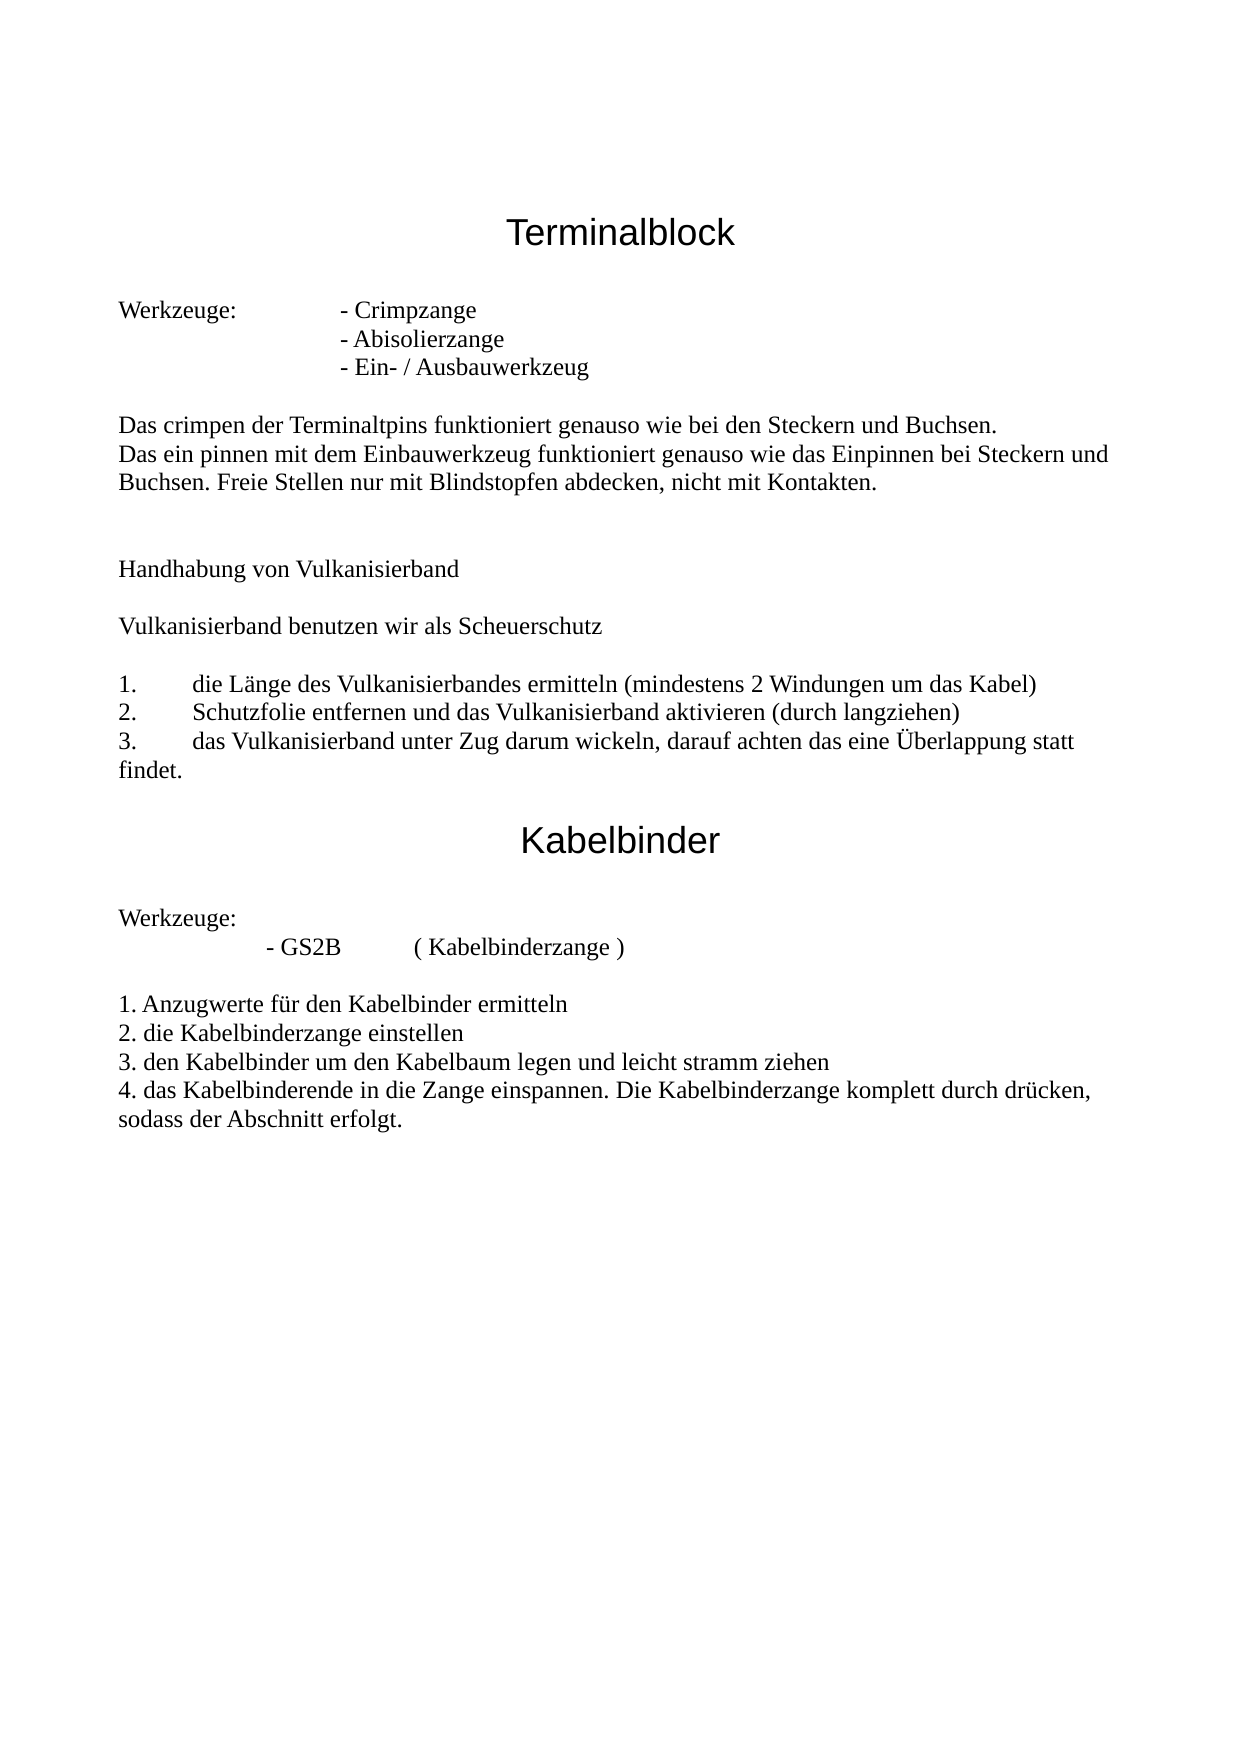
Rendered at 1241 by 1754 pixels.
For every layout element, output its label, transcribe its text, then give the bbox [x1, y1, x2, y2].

text Werkzeuge: [118, 903, 1122, 932]
subtitle Kabelbinder [118, 819, 1122, 862]
text 3. den Kabelbinder um den Kabelbaum legen und leicht stramm ziehen [118, 1047, 1122, 1076]
text 4. das Kabelbinderende in die Zange einspannen. Die Kabelbinderzange komplett durch drücken, [118, 1076, 1122, 1104]
text Werkzeuge: - Crimpzange [118, 295, 1122, 324]
text 3. das Vulkanisierband unter Zug darum wickeln, darauf achten das eine Überlappung statt findet. [118, 726, 1122, 784]
text sodass der Abschnitt erfolgt. [118, 1104, 1122, 1133]
text Vulkanisierband benutzen wir als Scheuerschutz [118, 611, 1122, 640]
text Das crimpen der Terminaltpins funktioniert genauso wie bei den Steckern und Buchsen. [118, 410, 1122, 439]
text 2. die Kabelbinderzange einstellen [118, 1018, 1122, 1047]
text 2. Schutzfolie entfernen und das Vulkanisierband aktivieren (durch langziehen) [118, 697, 1122, 726]
text 1. die Länge des Vulkanisierbandes ermitteln (mindestens 2 Windungen um das Kabel) [118, 669, 1122, 697]
text 1. Anzugwerte für den Kabelbinder ermitteln [118, 989, 1122, 1018]
text - Ein- / Ausbauwerkzeug [118, 352, 1122, 381]
subtitle Terminalblock [118, 211, 1122, 254]
text - GS2B ( Kabelbinderzange ) [118, 932, 1122, 961]
text Handhabung von Vulkanisierband [118, 554, 1122, 582]
text Das ein pinnen mit dem Einbauwerkzeug funktioniert genauso wie das Einpinnen bei Steckern und Buchsen. Freie Stellen nur mit Blindstopfen abdecken, nicht mit Kontakten. [118, 439, 1122, 496]
text - Abisolierzange [118, 324, 1122, 352]
